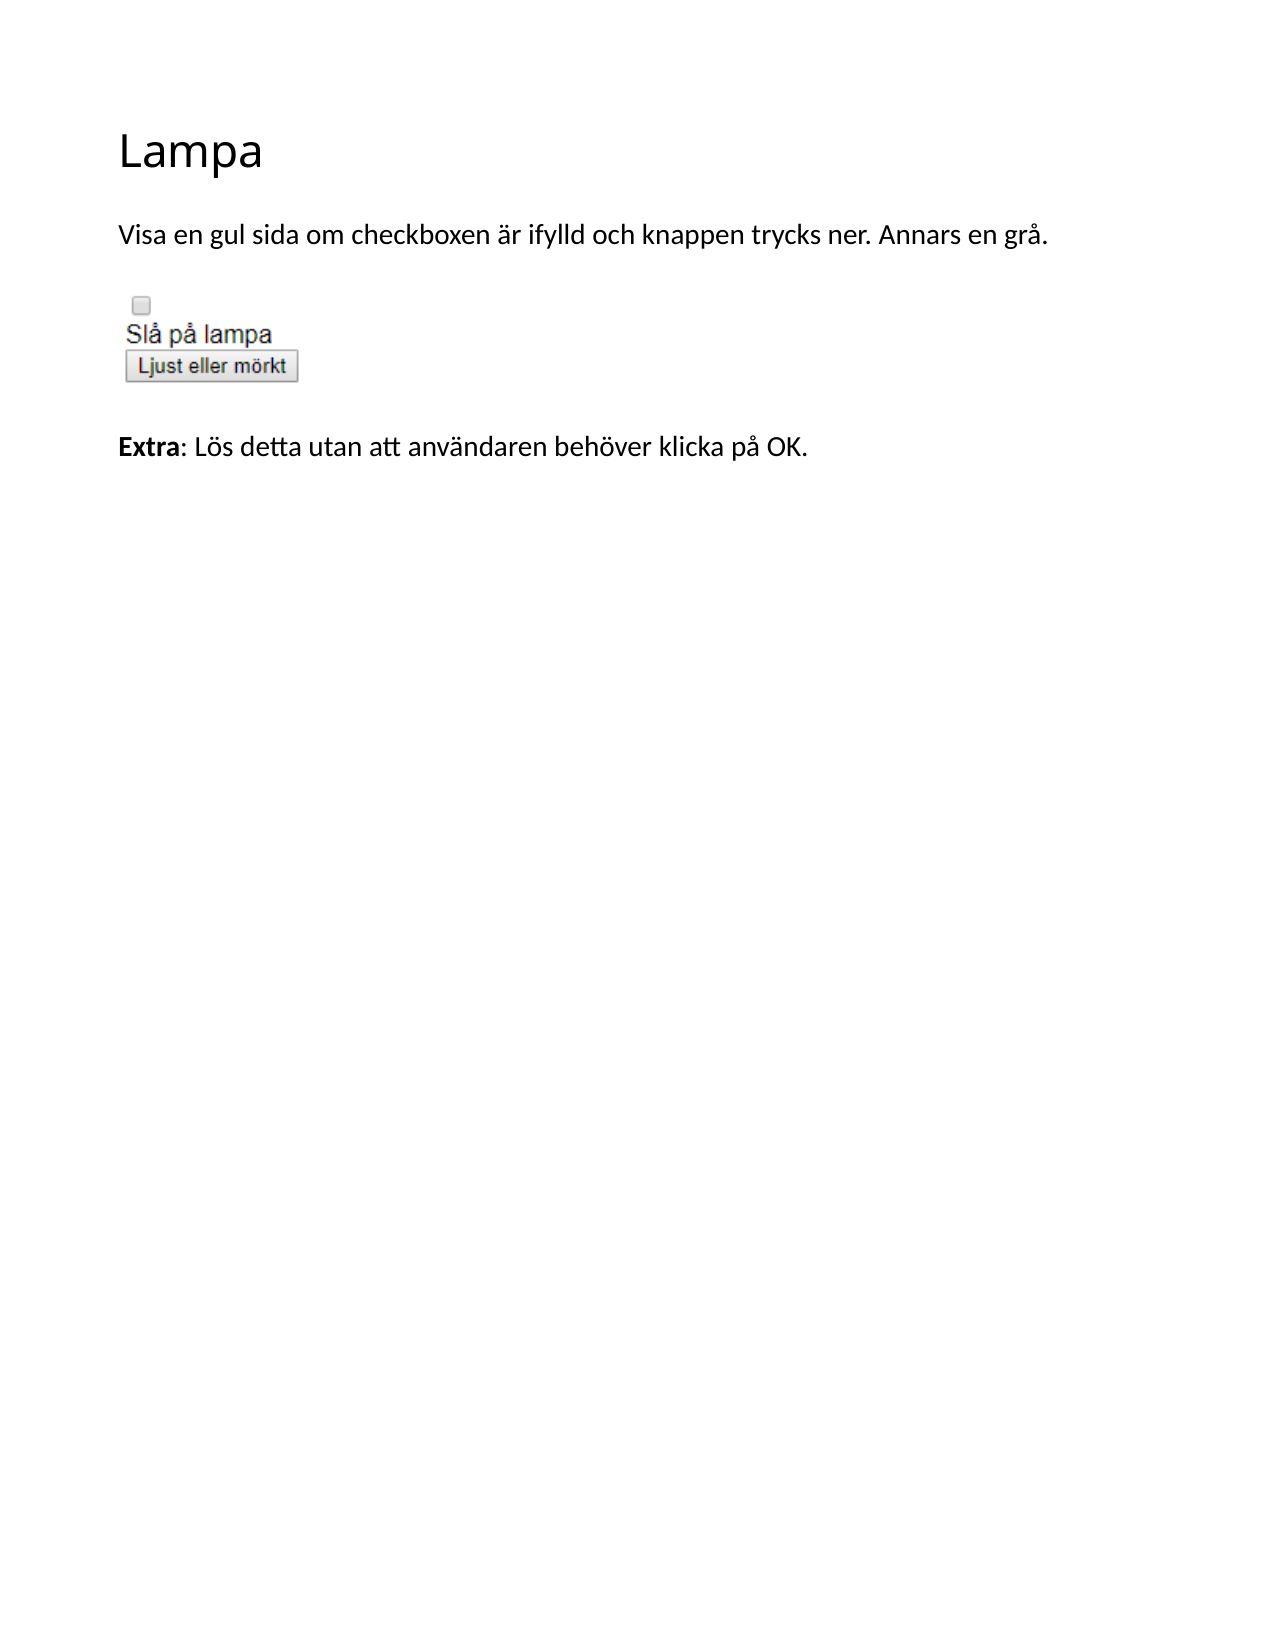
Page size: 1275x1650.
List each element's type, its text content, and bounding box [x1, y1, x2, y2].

text Visa en gul sida om checkboxen är ifylld och knappen trycks ner. Annars en grå. [118, 216, 1157, 252]
text Lampa [118, 118, 1157, 181]
picture [118, 287, 315, 392]
text Extra: Lös detta utan att användaren behöver klicka på OK. [118, 428, 1157, 463]
